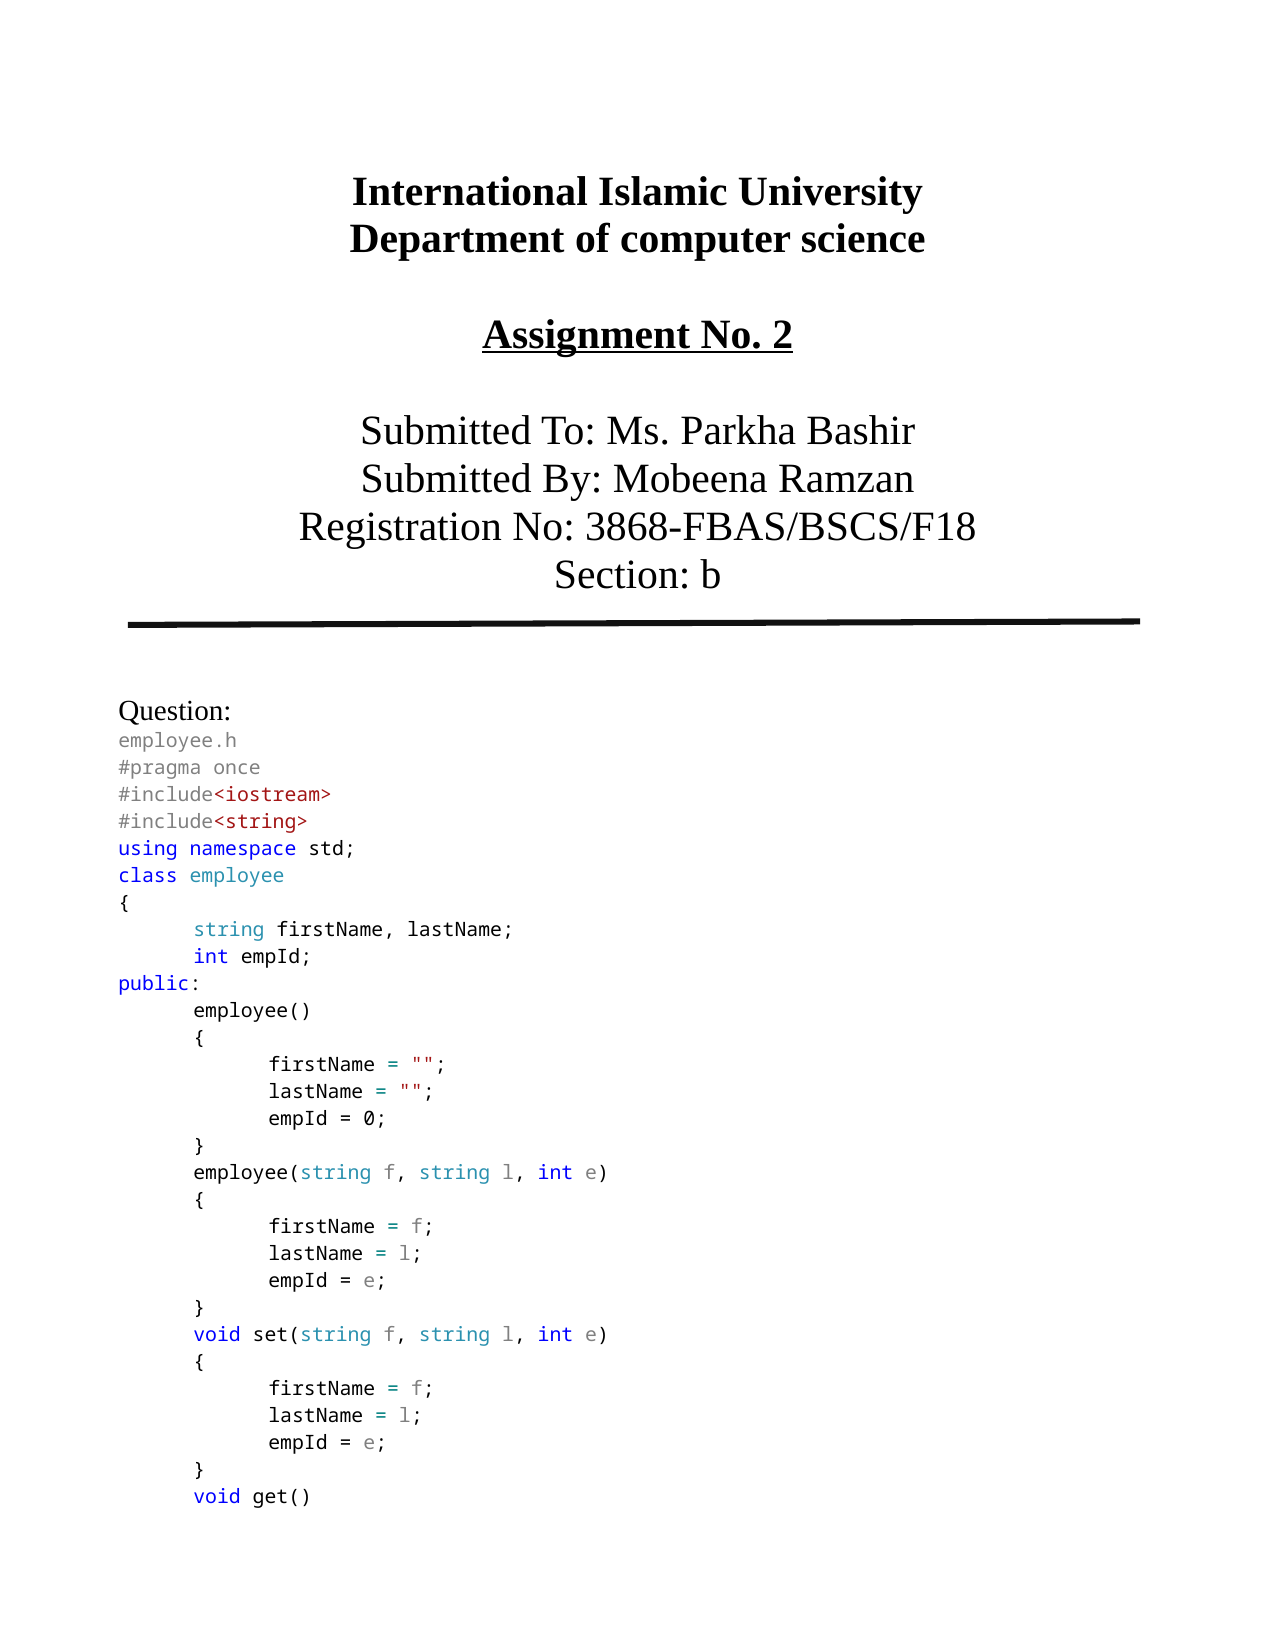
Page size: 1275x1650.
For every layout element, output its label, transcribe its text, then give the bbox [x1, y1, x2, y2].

text class employee [118, 862, 1157, 888]
text employee() [118, 996, 1157, 1023]
text employee.h [118, 727, 1157, 754]
text } [118, 1293, 1157, 1320]
text #pragma once [118, 754, 1157, 781]
text empId = e; [118, 1266, 1157, 1293]
text { [118, 1023, 1157, 1050]
text employee(string f, string l, int e) [118, 1158, 1157, 1185]
text using namespace std; [118, 834, 1157, 862]
text public: [118, 969, 1157, 996]
text Submitted To: Ms. Parkha Bashir [118, 406, 1157, 453]
text empId = e; [118, 1428, 1157, 1455]
text empId = 0; [118, 1104, 1157, 1131]
text void get() [118, 1482, 1157, 1509]
text } [118, 1455, 1157, 1482]
text firstName = f; [118, 1212, 1157, 1239]
text lastName = ""; [118, 1077, 1157, 1104]
text firstName = f; [118, 1374, 1157, 1401]
text #include<iostream> [118, 781, 1157, 808]
text Registration No: 3868-FBAS/BSCS/F18 [118, 501, 1157, 549]
text } [118, 1131, 1157, 1158]
text Submitted By: Mobeena Ramzan [118, 453, 1157, 501]
text lastName = l; [118, 1239, 1157, 1266]
text void set(string f, string l, int e) [118, 1320, 1157, 1347]
text { [118, 1347, 1157, 1374]
text Question: [118, 693, 1157, 727]
text Department of computer science [118, 214, 1157, 262]
text lastName = l; [118, 1401, 1157, 1428]
text string firstName, lastName; [118, 916, 1157, 942]
text Assignment No. 2 [118, 310, 1157, 358]
text int empId; [118, 942, 1157, 969]
text International Islamic University [118, 166, 1157, 214]
text firstName = ""; [118, 1050, 1157, 1077]
text { [118, 888, 1157, 916]
text Section: b [118, 549, 1157, 597]
text #include<string> [118, 808, 1157, 834]
text { [118, 1185, 1157, 1212]
